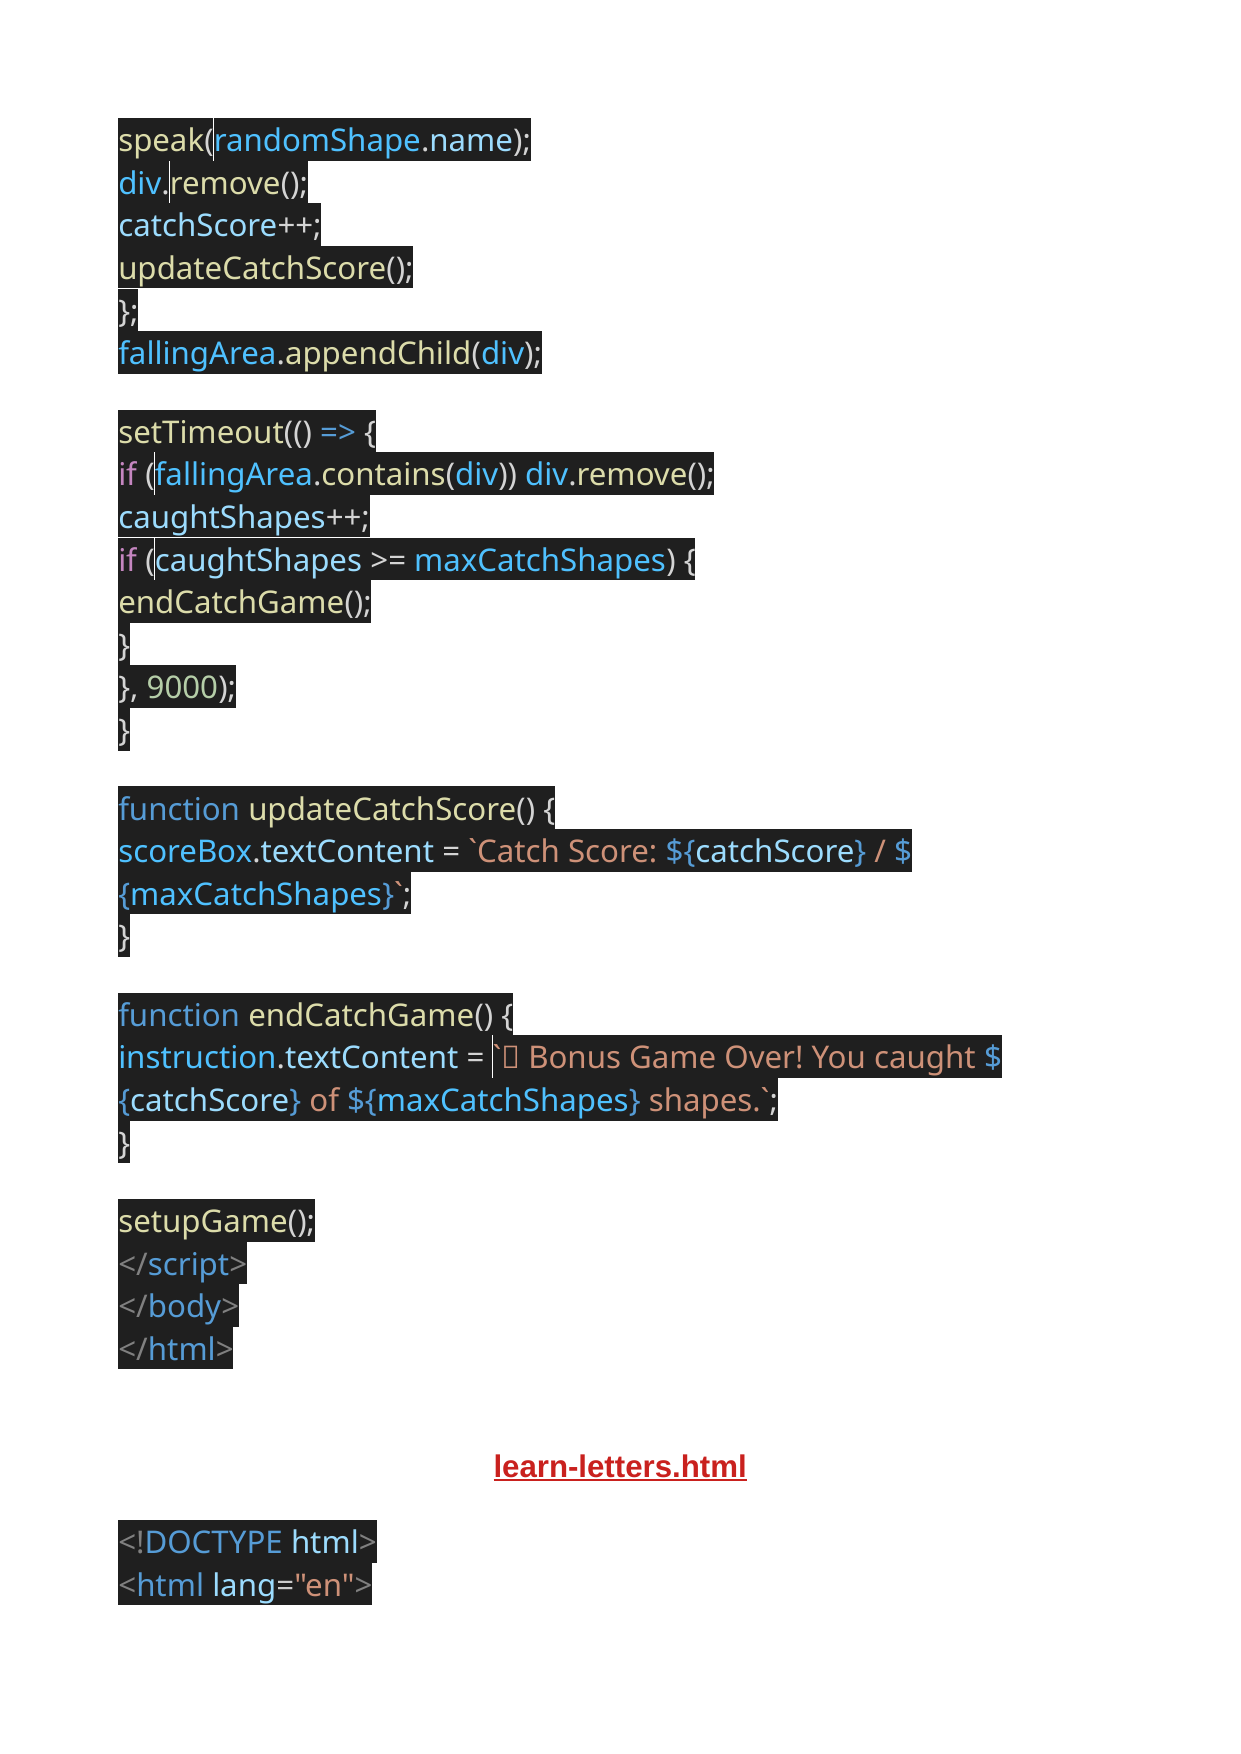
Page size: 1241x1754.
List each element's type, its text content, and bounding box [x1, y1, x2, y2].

text </html> [118, 1327, 1122, 1369]
text setTimeout(() => { [118, 410, 1122, 452]
text endCatchGame(); [118, 580, 1122, 623]
text function updateCatchScore() { [118, 786, 1122, 829]
text setupGame(); [118, 1199, 1122, 1242]
text }; [118, 288, 1122, 331]
text </script> [118, 1242, 1122, 1284]
text learn-letters.html [118, 1448, 1122, 1484]
text catchScore++; [118, 203, 1122, 246]
text instruction.textContent = `🏁 Bonus Game Over! You caught ${catchScore} of ${maxCatchShapes} shapes.`; [118, 1035, 1122, 1121]
text }, 9000); [118, 665, 1122, 708]
text updateCatchScore(); [118, 246, 1122, 288]
text } [118, 1121, 1122, 1163]
text caughtShapes++; [118, 495, 1122, 537]
text <html lang="en"> [118, 1563, 1122, 1605]
text function endCatchGame() { [118, 993, 1122, 1035]
text <!DOCTYPE html> [118, 1520, 1122, 1563]
text } [118, 623, 1122, 665]
text fallingArea.appendChild(div); [118, 331, 1122, 374]
text speak(randomShape.name); [118, 118, 1122, 161]
text } [118, 914, 1122, 957]
text if (caughtShapes >= maxCatchShapes) { [118, 537, 1122, 580]
text div.remove(); [118, 161, 1122, 203]
text scoreBox.textContent = `Catch Score: ${catchScore} / ${maxCatchShapes}`; [118, 829, 1122, 914]
text </body> [118, 1284, 1122, 1327]
text } [118, 708, 1122, 751]
text if (fallingArea.contains(div)) div.remove(); [118, 452, 1122, 495]
